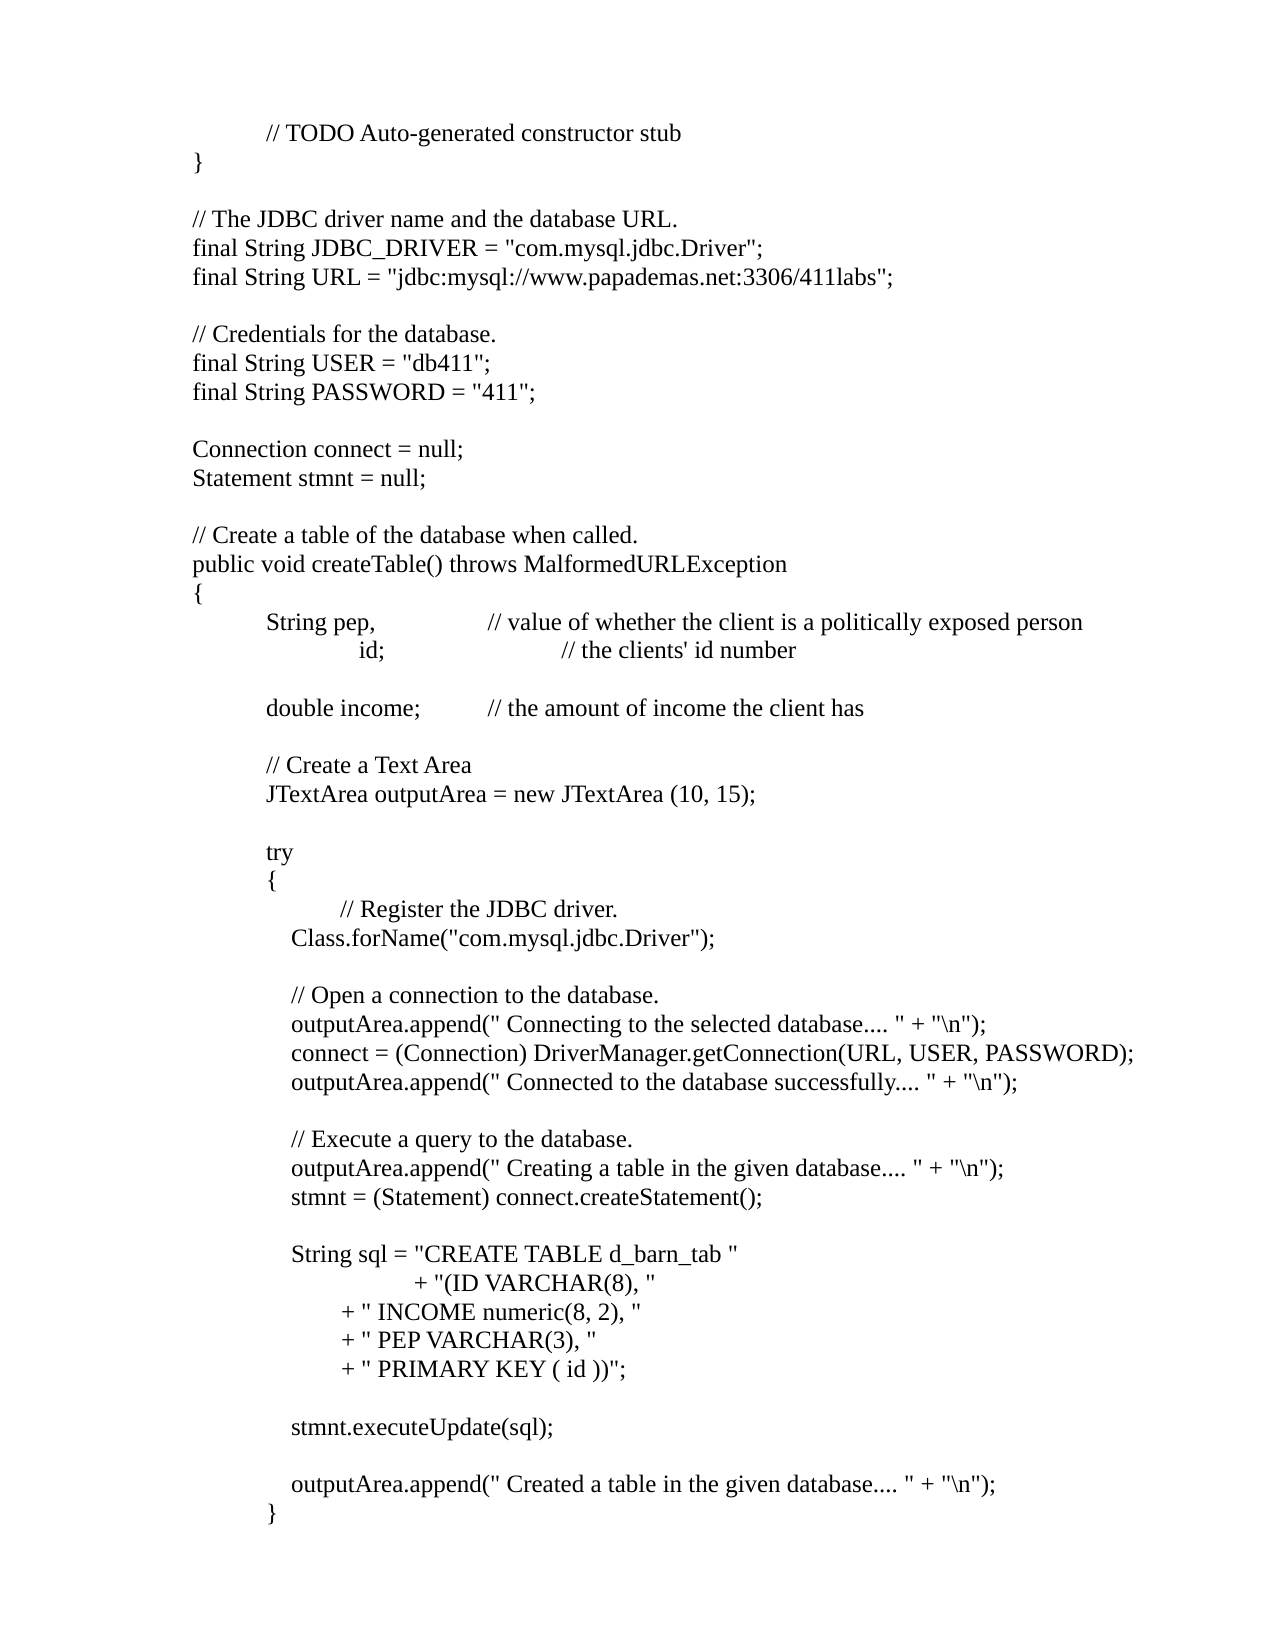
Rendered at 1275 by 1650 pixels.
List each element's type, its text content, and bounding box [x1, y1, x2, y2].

text Statement stmnt = null; [118, 463, 1157, 492]
text // Credentials for the database. [118, 319, 1157, 348]
text outputArea.append(" Connected to the database successfully.... " + "\n"); [118, 1067, 1157, 1096]
text double income; // the amount of income the client has [118, 693, 1157, 722]
text outputArea.append(" Connecting to the selected database.... " + "\n"); [118, 1009, 1157, 1038]
text + " PEP VARCHAR(3), " [118, 1326, 1157, 1354]
text + "(ID VARCHAR(8), " [118, 1268, 1157, 1297]
text // Register the JDBC driver. [118, 894, 1157, 923]
text final String JDBC_DRIVER = "com.mysql.jdbc.Driver"; [118, 233, 1157, 262]
text Class.forName("com.mysql.jdbc.Driver"); [118, 923, 1157, 952]
text // Create a Text Area [118, 751, 1157, 779]
text final String URL = "jdbc:mysql://www.papademas.net:3306/411labs"; [118, 262, 1157, 291]
text try [118, 837, 1157, 866]
text // TODO Auto-generated constructor stub [118, 118, 1157, 147]
text // Open a connection to the database. [118, 981, 1157, 1009]
text final String PASSWORD = "411"; [118, 377, 1157, 406]
text outputArea.append(" Created a table in the given database.... " + "\n"); [118, 1469, 1157, 1498]
text // Create a table of the database when called. [118, 521, 1157, 549]
text stmnt = (Statement) connect.createStatement(); [118, 1182, 1157, 1211]
text } [118, 1498, 1157, 1527]
text public void createTable() throws MalformedURLException [118, 549, 1157, 578]
text outputArea.append(" Creating a table in the given database.... " + "\n"); [118, 1153, 1157, 1182]
text // The JDBC driver name and the database URL. [118, 204, 1157, 233]
text } [118, 147, 1157, 176]
text { [118, 866, 1157, 894]
text id; // the clients' id number [118, 636, 1157, 664]
text JTextArea outputArea = new JTextArea (10, 15); [118, 779, 1157, 808]
text String pep, // value of whether the client is a politically exposed person [118, 607, 1157, 636]
text { [118, 578, 1157, 607]
text + " INCOME numeric(8, 2), " [118, 1297, 1157, 1326]
text // Execute a query to the database. [118, 1124, 1157, 1153]
text stmnt.executeUpdate(sql); [118, 1412, 1157, 1441]
text Connection connect = null; [118, 434, 1157, 463]
text + " PRIMARY KEY ( id ))"; [118, 1354, 1157, 1383]
text final String USER = "db411"; [118, 348, 1157, 377]
text String sql = "CREATE TABLE d_barn_tab " [118, 1239, 1157, 1268]
text connect = (Connection) DriverManager.getConnection(URL, USER, PASSWORD); [118, 1038, 1157, 1067]
